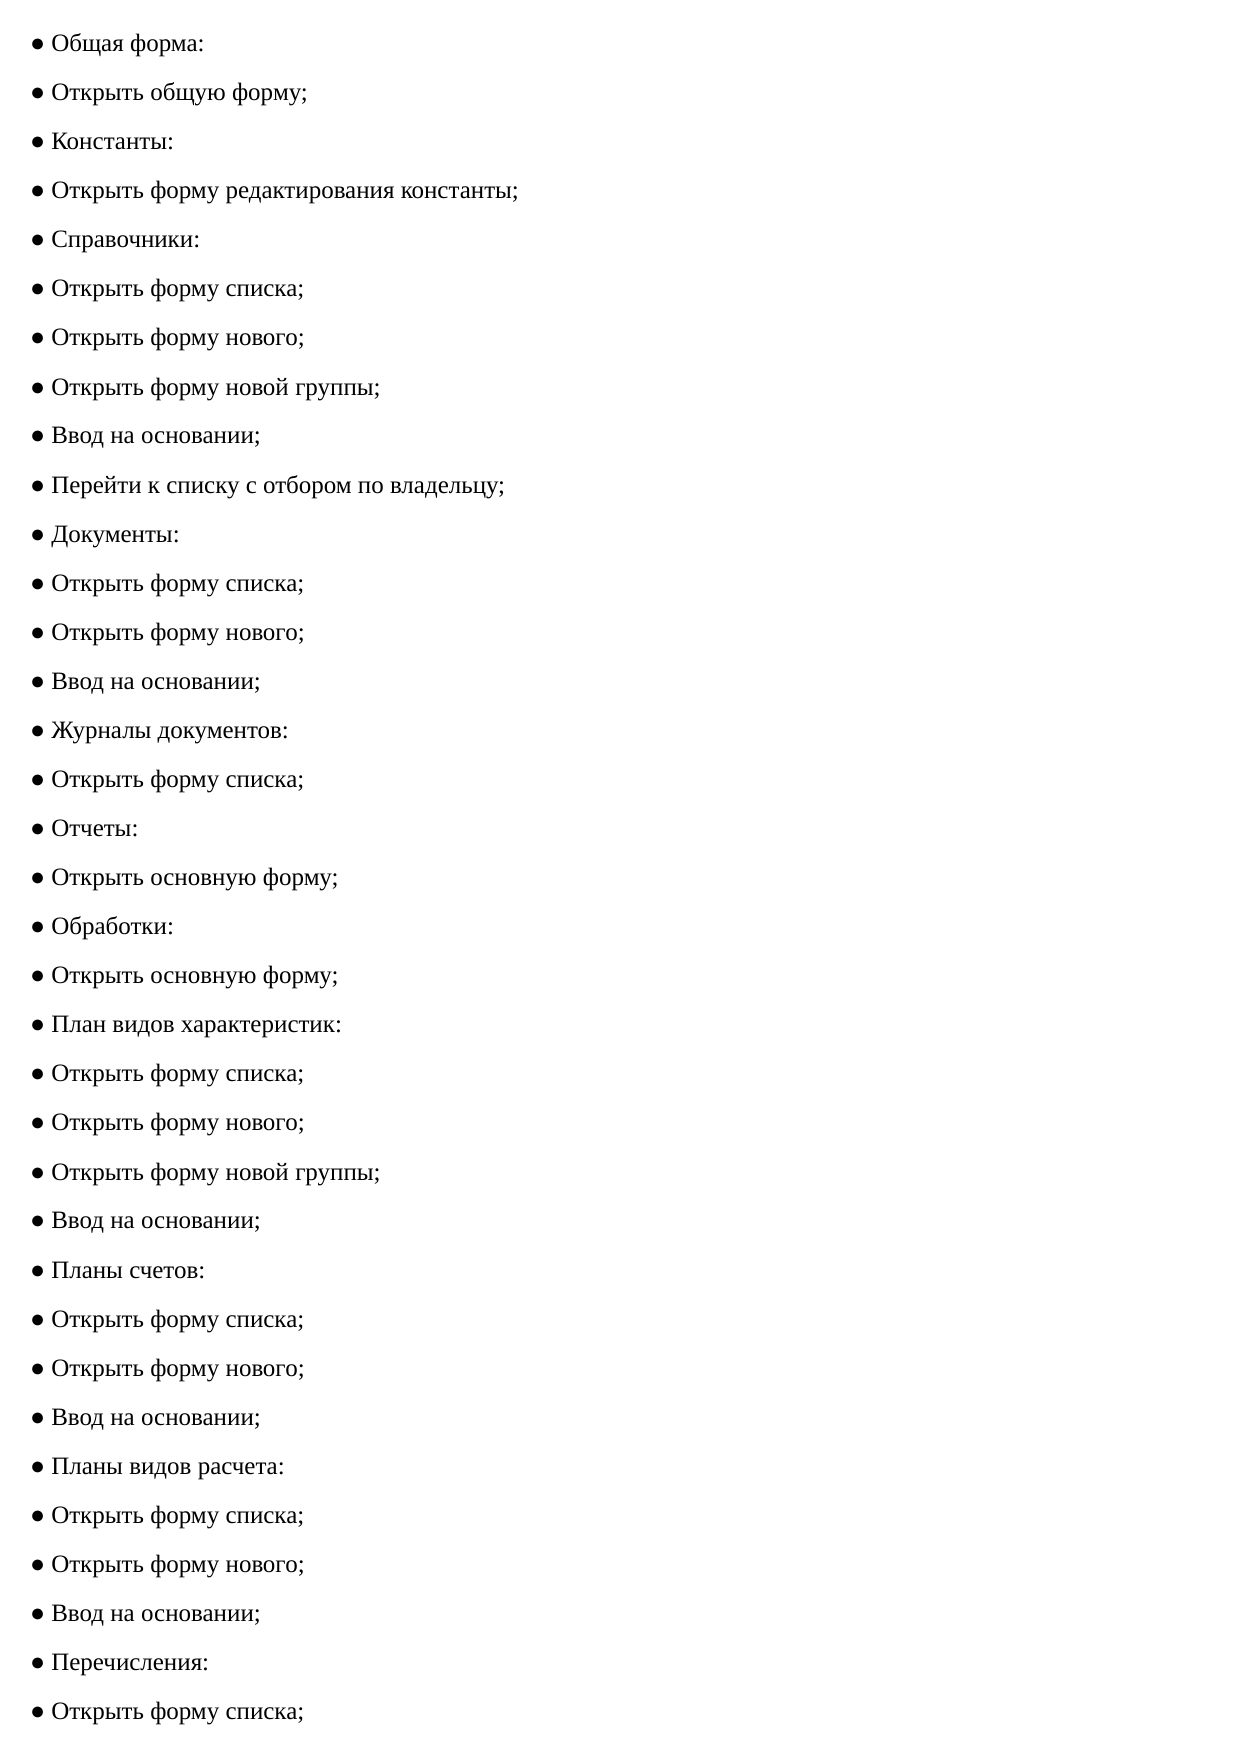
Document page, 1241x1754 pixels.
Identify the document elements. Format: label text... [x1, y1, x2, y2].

text ● Открыть форму редактирования константы; [30, 175, 1211, 204]
text ● Обработки: [30, 911, 1211, 940]
text ● Открыть форму нового; [30, 617, 1211, 646]
text ● Документы: [30, 519, 1211, 547]
text ● Ввод на основании; [30, 1598, 1211, 1627]
text ● Открыть основную форму; [30, 862, 1211, 891]
text ● Открыть форму новой группы; [30, 372, 1211, 400]
text ● Открыть форму новой группы; [30, 1157, 1211, 1185]
text ● Открыть форму списка; [30, 764, 1211, 793]
text ● Открыть форму нового; [30, 322, 1211, 351]
text ● Перейти к списку с отбором по владельцу; [30, 470, 1211, 498]
text ● Открыть форму нового; [30, 1549, 1211, 1578]
text ● Ввод на основании; [30, 1402, 1211, 1431]
text ● Журналы документов: [30, 715, 1211, 744]
text ● Справочники: [30, 224, 1211, 253]
text ● Открыть основную форму; [30, 960, 1211, 989]
text ● Планы счетов: [30, 1255, 1211, 1283]
text ● Ввод на основании; [30, 421, 1211, 449]
text ● Открыть форму списка; [30, 1500, 1211, 1529]
text ● Перечисления: [30, 1647, 1211, 1676]
text ● Открыть форму нового; [30, 1353, 1211, 1382]
text ● Общая форма: [30, 28, 1211, 57]
text ● Открыть форму списка; [30, 1696, 1211, 1725]
text ● Открыть форму списка; [30, 1058, 1211, 1087]
text ● Константы: [30, 126, 1211, 155]
text ● Открыть форму списка; [30, 273, 1211, 302]
text ● План видов характеристик: [30, 1009, 1211, 1038]
text ● Открыть форму списка; [30, 1304, 1211, 1332]
text ● Открыть форму нового; [30, 1107, 1211, 1136]
text ● Ввод на основании; [30, 666, 1211, 695]
text ● Ввод на основании; [30, 1206, 1211, 1234]
text ● Открыть форму списка; [30, 568, 1211, 597]
text ● Открыть общую форму; [30, 77, 1211, 106]
text ● Отчеты: [30, 813, 1211, 842]
text ● Планы видов расчета: [30, 1451, 1211, 1480]
